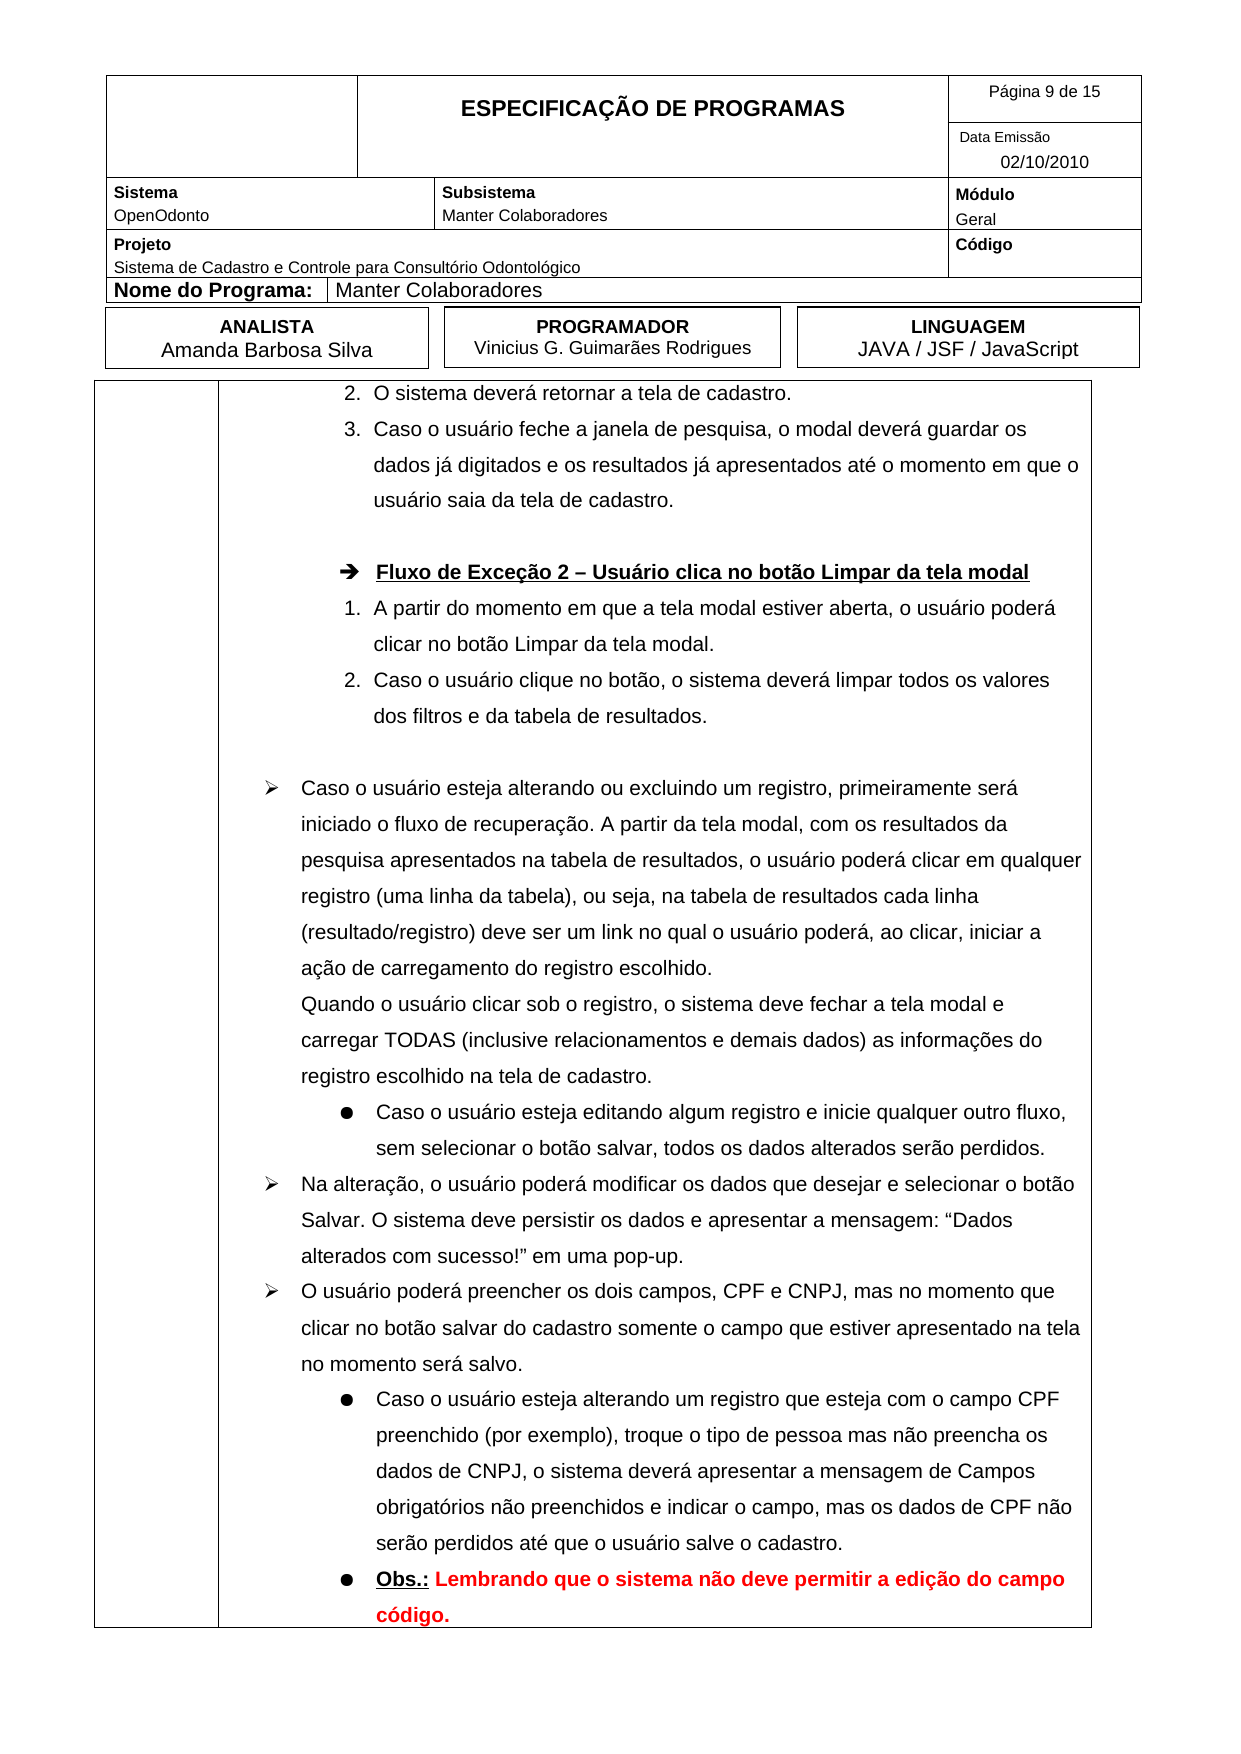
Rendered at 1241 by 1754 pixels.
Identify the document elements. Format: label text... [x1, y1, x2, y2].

table_header Apresentar ao usuário a tela de cadastro de fornecedores / prestadores. Usuário. Tela principal – menu Cadastro – Fornecedor Tela principal – menu Cadastro – Prestador Fluxos Principais Obs. O Código do cadastro só será gerado após a inserção e não poderá ser alterado. Sistema apresenta a tela de cadastro de fornecedor / prestador com os campos: Código ( autoincremento gerado automaticamente pelo sistema) – campo inabilitado para edição Nome (campo livre obrigatório) – possui no mínimo 5 e no máximo 100 caracteres Tipo de pessoa Física e Jurídica. Deverá ser uma radio button, permitindo ao usuário selecionar apenas um tipo de pessoa. Dependendo do tipo de pessoa selecionada o sistema deverá apresentar o campo CPF ou CNPJ (não os dois ao mesmo tempo): Física CPF (campo livre obrigatório) – máscara de CPF ___.___.___-__ Jurídica CNPJ (campo livre obrigatório) – máscara de CNPJ __.___.___/____-__ O botão lupa para pesquisa de pessoa já cadastrada (verificar especificação de programa de associar pessoa cadastrada). Esses campos são gerais e serão apresentados independentemente da aba que o usuário esteja. Na aba Principal serão apresentados os campos: Estado (combo box com registros de estados brasileiros de acordo com a tabela do IBGE) Cidade (campo livre) – no máximo 45 caracteres, quando preenchido no mínimo 3 caracteres. Endereço (campo livre) – no máximo 150 caracteres, quando preenchido no mínimo 4 caracteres. E-mail (campo livre) – validação do E-mail feita de acordo com a RFC-5322 principalmente na seção 3.4.1 e RFC-5321 (ex.: joao@exemplo.com) – no máximo 45 caracteres Data de Cadastro (campo onde o usuário poderá selecionar a data a partir de um mini calendário autoexplicativo apresentado ao lado do campo) – o usuário poderá abrir o calendário clicando no campo ou no ícone que o representa Observação (área de texto livre) – no máximo 500 caracteres Aba Fone/Contato (verificar especificação de programa de manter telefone). Aba Produto (para Fornecedor) ou Serviço (para Prestador) (verificar especificação de programa de associar produto). Fluxo Alternativo – Usuário não está logado no sistema Usuário clica na tela principal no menu Cadastro – Fornecedor / Prestador. O sistema deverá filtrar as requisiões de URL que contenham /cadastro/... verificando a autenticação do usuário. Caso o usuário esteja autenticado, a requisição prossegue normalmente. Caso o usuário não esteja autenticado, o sistema redireciona para tela de login, e após a autenticação, para a tela principal. Caso o usuário esteja efetuando um novo cadastro, após preencher os dados, ele seleciona o botão Salvar ou digitar a tecla “enter” (desde que o foco do cursor esteja em um campo do tipo 'input'). O usuário poderá preencher os dois campos, CPF e CNPJ, mas no momento que clicar no botão salvar do cadastro somente o campo que estiver apresentado na tela no momento será salvo. Ou seja, se o usuário preencher o campo CPF e posteriormente o CNPJ, mas no momento que clicou no botão salvar o campo CPF estiver apresentado na tela, somente o CPF será salvo no banco e o que foi preenchido em CNPJ será perdido. O sistema remove qualquer caractere que não seja alfanumerico, de marcação ou acentuação e aplica uppercase nos campos: nome, cidade e endereço. Persiste os dados no banco de dados e exibe mensagem de confirmação “Cadastro efetuado com sucesso”. Fluxos alternativos – inclusão: Fluxo Alternativo 1 – Usuário não preencheu os dados obrigatórios Ao selecionar o botão salvar, o sistema deverá primeiramente validar os campos obrigatórios. Se o sistema verificar que os campos obrigatórios Nome e CPF ou CNPJ não foram preenchidos ou se contém conteúdo vazio (espaços). Sistema apresenta mensagem em uma pop up: “Campos obrigatórios não preenchidos.” e retorna a tela de cadastro. Caso o campo esteja nulo o sistema indica acima dos campos obrigatórios não preenchidos a mensagem: “* O valor esta nulo.” Caso o campo esteja com conteúdo vazio (espaços) o sistema indica acima dos campos a mensagem: “* O valor esta vazio.” Se mesmo removendo espaços excedentes o conteúdo do campo seja vazio (espaços) o sistema indica acima dos campos a mensagem: “* O valor tem conteúdo vazio.” Fluxo Alternativo 2 – Campos Preenchidos Inválidos Campos Nome, CPF ou CNPJ, Cidade, Endereço, E-mail e Observação. Após verificar os campos obrigatórios, o sistema deverá realizar as validações abaixo. Possíveis Mensagens: Caso os campos não passem pelas verificações, o sistema deve apresentar a mensagem em uma pop up: “Campos inválidos.”, retornar a tela de cadastro e indicar acima dos campos a mensagem correspondente. Se o sistema verificar que os campos estão nulos deverá apresentar a mensagem: “* O valor esta nulo.” Se o sistema verificar que os campos estão vazios deverá apresentar a mensagem: “* O valor esta vazio.” Se o sistema verificar que os campos estão com conteúdo vazio (ou seja, se contém espaços mesmo após a remoção dos espaços excedentes) deverá apresentar a mensagem: “* O valor tem conteúdo vazio.”. Se o sistema verificar que os campos: Nome, Cidade e Endereço não possuem o mínimo necessário deverá apresentar a mensagem: “* Valor muito curto : Minímo exigido = 'mínimo definido'”. Se o sistema verificar que os campos possuem mais que o máximo permitido deverá apresentar a mensagem: “Valor muito longo : Máximo permitido = 'máximo definido'”. Se o sistema verificar que o campo E-mail não está de acordo com o padrão da RFC-5322 deverá apresentar a mensagem: “* O valor não tem o padrão esperado”. Se o sistema verificar que o campo CPF não está de acordo com o padrão de 11 dígitos deverá apresentar a mensagem: “* O valor não tem o padrão esperado”. Se o sistema verificar que o campo CNPJ não está de acordo com o padrã de 14 dígitos deverá apresentar a mensagem: “* O valor não tem o padrão esperado”. Caso o usuário esteja realizando uma busca, após selecionar o botão Pesquisa: Sistema apresenta uma tela modal com os filtros para pesquisa: Nome produto Descrição produto Nome Descrição E uma tabela de resultados com no máximo (os primeiros) 1000 registros cadastrados, paginando a cada pelo menos 10 registros. A tabela de resultados deve conter as colunas: Código Nome Email CPF/CNPJ O sistema deve apresentar uma barra de scroller (rolagem), com o número de páginas, permitindo ao usuário navegar para a próxima página, para a página anterior, para uma das páginas que esteja visualizando o número e para a última ou primeira página da listagem. O usuário poderá pesquisar com nenhum, um, ou mais filtros. Os resultados da busca devem ser apresentados na tela modal em uma tabela sempre se limitando a no máximo 1000 registros independente dos filtros aplicados e sempre paginando a cada 10 registros. Em todos os casos de busca o resultado da consulta, realizada no banco de dados, deverá conter apenas os campos que serão exibidos na tabela de resultados, ou seja nesse momento não serão recuperados relacionamentos e demais dados. Além de apresentar ao usuário a quantidade de resultados encontrados e o tempo de consulta em segundos. A pesquisa dos filtros por nome, nome produto e descrição produto será feita por 'like', ou seja, o usuário poderá digitar parte do nome para efetuar a busca. Caso mais de um filtro de pesquisa seja informado, a pesquisa associará logicamente os filtros de forma complementar, ou seja um filtro 'AND' outro filtro, combinando os dois ou mais valores para pesquisa. O usuário poderá clicar no botão Buscar ou digitar a tecla 'enter' do teclado para efetuar a busca. O foco do cursor deverá estar posicionado em algum campo 'input' da tela de pesquisa para que se possa acionar a busca por meio da tecla 'enter'. Em todos os casos de busca,quando em filtros do tipo 'input' não haverá diferenciação da caixa de texto (case-insensiteve) para filtrar as consultas. Fluxos alternativos – recuperação: Fluxo Alternativo 1 – Usuário não preencheu os dados da pesquisa Caso o usuário não preencha nenhum filtro para pesquisa e clique no botão Buscar da tela modal ou digite 'enter', o sistema deve apresentar todos os registros se limitando ao máximo de 1000, como foi especificado. Fluxo Alternativo 2 – Usuário preencheu os dados da pesquisa inapropriadamente Quando o usuário clicar no botão Buscar da tela modal ou digitar 'enter', o sistema deverá validar os campos: Filtro Descrição: Deverá ser informado no mínimo 4 caracteres e no máximo 300 caracteres. Caso o usuário informe menos do que 4 caracteres, apresentar a mensagem: “* Descrição = 'valor digitado' : Valor muito curto : Minímo exigido = 4” no canto superior esquerdo da tela modal. Caso o usuário informe mais do que 300 caracteres, apresentar a mensagem: “* Descrição = 'valor digitado...' : Valor muito longo : Máximo permitido = 300” no canto superior esquerdo da tela modal. Não deverá ser apresentado todo o valor que o usuário digitou, apresentar somente 10 caracteres e colocar reticências. Filtro Nome: Deverá ser informado no mínimo 3 caracteres e no máximo 150 caracteres para a busca. Caso o usuário informe menos do que 3 caracteres, apresentar a mensagem: “* Nome = 'valor digitado' : Valor muito curto : Minímo exigido = 3” no canto superior esquerdo da tela modal. Caso o usuário informe mais do que 150 caracteres, apresentar a mensagem: “* Nome = 'valor digitado...' : Valor muito longo : Máximo permitido = 150” no canto superior esquerdo da tela modal. Não deverá ser apresentado todo o valor que o usuário digitou, apresentar somente 10 caracteres e colocar reticências. Fluxo Alternativo 3 – Usuário realiza nova busca Após preencher ou não os filtros da busca e clicar no botão Buscar da tela modal ou digitar 'enter', o sistema deverá apresentar os resultados da busca e permanecer na tela modal para que o usuário possa ou não realizar uma nova consulta. Fluxos de Exceção – recuperação: Fluxo de Exceção 1 – Usuário fecha a tela modal A partir do momento que a tela modal estiver aberta, o usuário poderá fechar a janela a qualquer momento clicando no 'x' da janela (localizado no cabeçalho, canto direito). O sistema deverá retornar a tela de cadastro. Caso o usuário feche a janela de pesquisa, o modal deverá guardar os dados já digitados e os resultados já apresentados até o momento em que o usuário saia da tela de cadastro. Fluxo de Exceção 2 – Usuário clica no botão Limpar da tela modal A partir do momento em que a tela modal estiver aberta, o usuário poderá clicar no botão Limpar da tela modal. Caso o usuário clique no botão, o sistema deverá limpar todos os valores dos filtros e da tabela de resultados. Caso o usuário esteja alterando ou excluindo um registro, primeiramente será iniciado o fluxo de recuperação. A partir da tela modal, com os resultados da pesquisa apresentados na tabela de resultados, o usuário poderá clicar em qualquer registro (uma linha da tabela), ou seja, na tabela de resultados cada linha (resultado/registro) deve ser um link no qual o usuário poderá, ao clicar, iniciar a ação de carregamento do registro escolhido. Quando o usuário clicar sob o registro, o sistema deve fechar a tela modal e carregar TODAS (inclusive relacionamentos e demais dados) as informações do registro escolhido na tela de cadastro. Caso o usuário esteja editando algum registro e inicie qualquer outro fluxo, sem selecionar o botão salvar, todos os dados alterados serão perdidos. Na alteração, o usuário poderá modificar os dados que desejar e selecionar o botão Salvar. O sistema deve persistir os dados e apresentar a mensagem: “Dados alterados com sucesso!” em uma pop-up. O usuário poderá preencher os dois campos, CPF e CNPJ, mas no momento que clicar no botão salvar do cadastro somente o campo que estiver apresentado na tela no momento será salvo. Caso o usuário esteja alterando um registro que esteja com o campo CPF preenchido (por exemplo), troque o tipo de pessoa mas não preencha os dados de CNPJ, o sistema deverá apresentar a mensagem de Campos obrigatórios não preenchidos e indicar o campo, mas os dados de CPF não serão perdidos até que o usuário salve o cadastro. Obs.: Lembrando que o sistema não deve permitir a edição do campo código. Os fluxos alternativos da alteração são os mesmos da INCLUSÃO. Verificar acima. Na exclusão, o usuário poderá selecionar o botão Excluir. O sistema deve confirmar a ação do usuário exibindo a mensagem: “Deseja realmente excluir o registro?” em uma pop-up. Se não houver nenhum registro válido (ou seja, que já esteja salvo no banco de dados, persistente) com as informações carregadas na tela de cadastro, por padrão o sistema deverá inabilitar o botão de excluir. Se o usuário confirmar, o sistema deve verificar se o registro está referenciado em qualquer outra tabela: Caso a referência seja apenas com pessoa e com telefones, o sistema deve excluir todo o registro (tanto fornecedor/prestador, quanto pessoa e telefones) e apresentar a mensagem: “Registro excluído com sucesso”. Caso a referência seja com outras tabelas que herdam de pessoa, o sistema deve excluir somente o registro de fornecedor/prestador e os dados pertencentes a fornecedor/prestador e apresentar a mensagem: “Registro excluído com sucesso”. Os dados de pessoa e de outros que herdam de pessoa não devem ser alterados. Fluxos alternativos - exclusão Fluxo alternativo 1 – Usuário cancelou exclusão Na mensagem de confirmação da ação de exclusão, o usuário poderá cancelar a exclusão. Se o usuário cancelar o sistema deve retornar a tela de cadastro como estava anteriormente, ou seja, com as informações do registro carregadas na tela. O usuário poderá então iniciar qualquer outro fluxo. Fluxo alternativo 2 – Registro referenciado Caso o registro a ser excluído possua refências com outras tabelas(a não ser pessoa , heranças de pessoa e telefones), o sistema não deve pemitir a exlusão do registro. O sistema deve apresentar a mensagem: “Registro referenciado” em uma pop-up e retorna a tela de cadastro como estava anteriormente, ou seja, com as informações do registro carregadas na tela. O usuário poderá iniciar qualquer outro fluxo. Caso o usuário selecione o botão cancelar, o sistema deverá limpar todos os campos preenchidos, até mesmo os de outras abas, e retornar a aba principal do cadastro. Exceções Perda de conexão com o servidor ou banco de dados. Apresentar mensagem em uma pop up: “Falha não prevista – Consulte o administrador do sistema” A sessão do usuário deve expirar em 30 minutos, a partir disso se o usuário selecionar qualquer ação do sistema, ele deve ser redirecionado para a tela de login. Se o usuário selecionar link do “OpenOdonto” (Logo no canto Superior direito Sob o menu), sistema deve redirecionar para a tela principal do sistema. Se o usuário selecionar a opção “sair” (encerrar sessão), sistema deve redirecionar para tela de login e encerrar a sessão corrente do usuário. [219, 381, 1091, 1627]
table_header [95, 381, 218, 1627]
